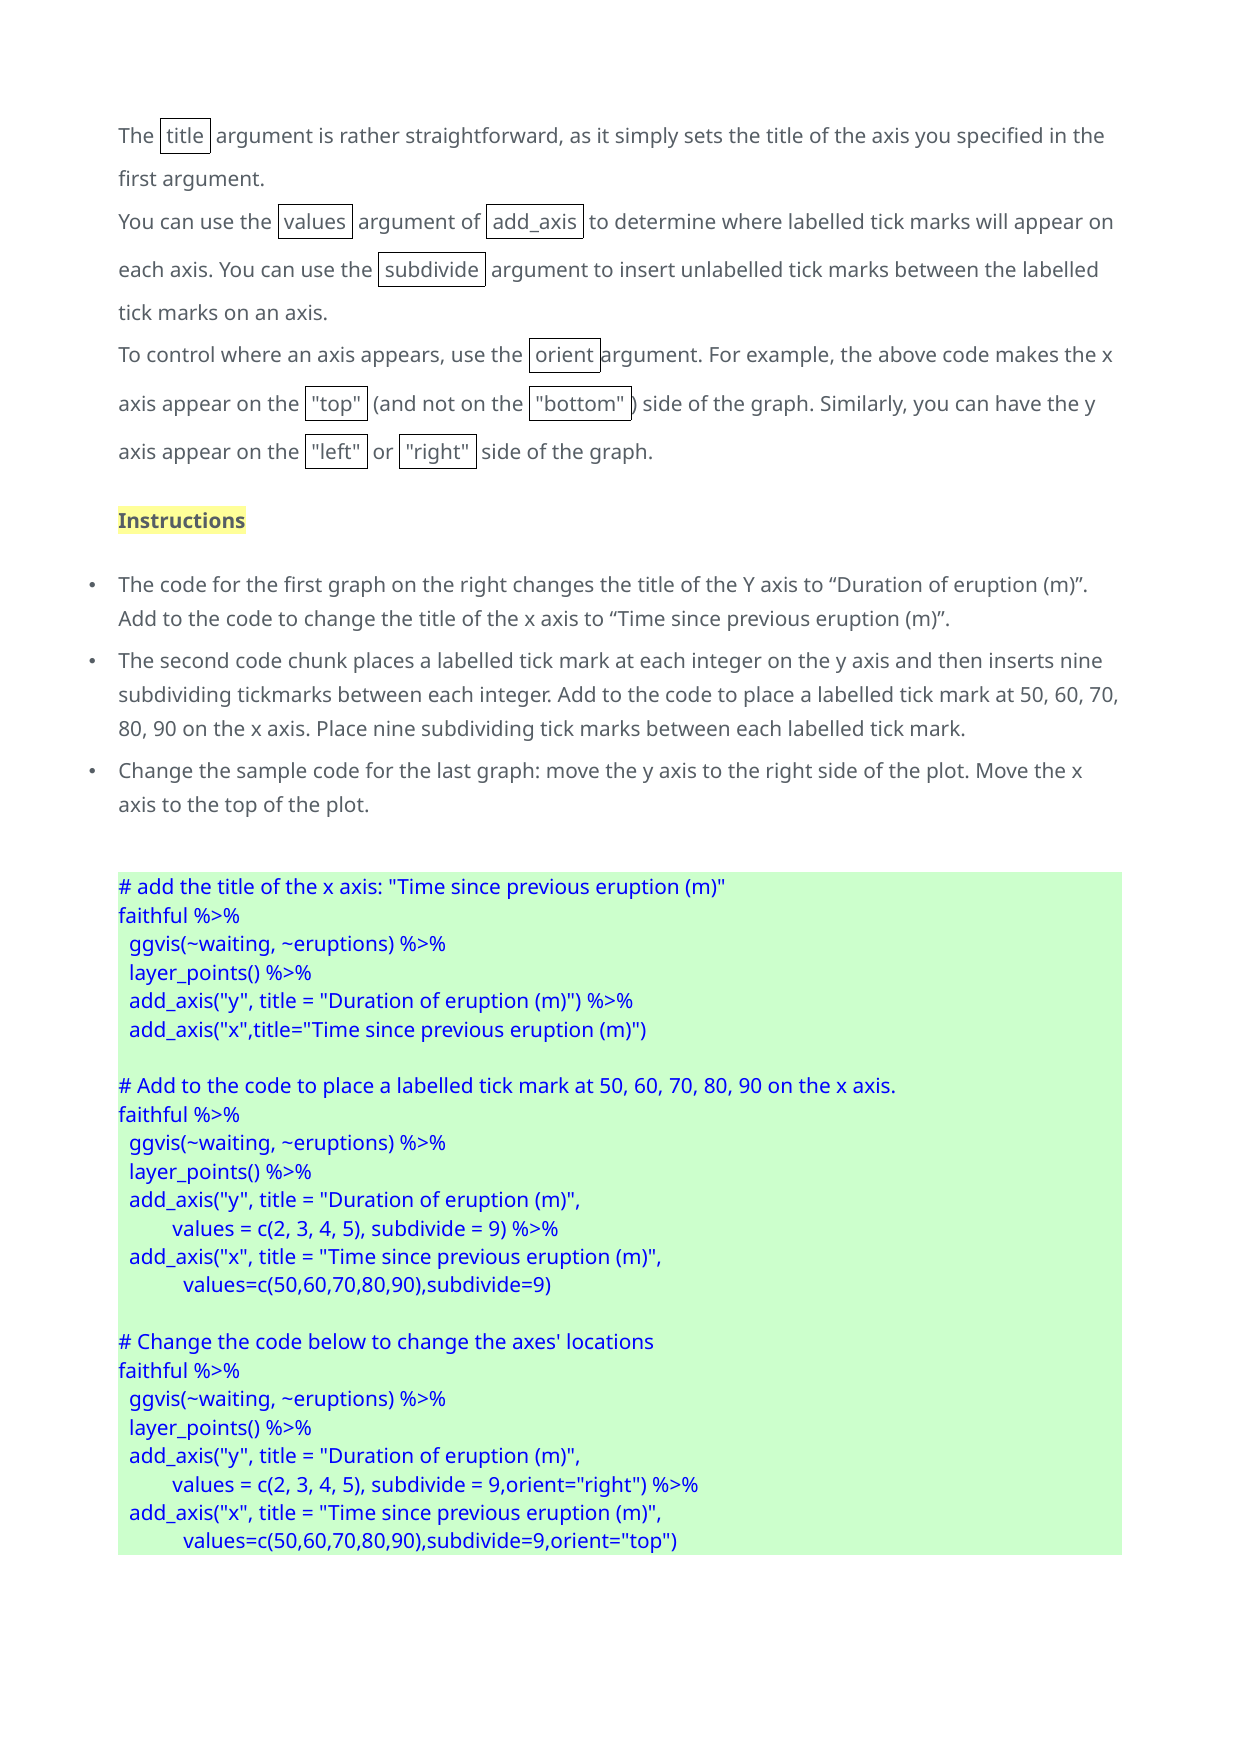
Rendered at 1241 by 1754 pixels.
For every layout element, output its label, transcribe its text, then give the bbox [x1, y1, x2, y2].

text # add the title of the x axis: "Time since previous eruption (m)" [118, 872, 1122, 901]
text add_axis("y", title = "Duration of eruption (m)") %>% [118, 986, 1122, 1015]
text layer_points() %>% [118, 958, 1122, 986]
text add_axis("y", title = "Duration of eruption (m)", [118, 1441, 1122, 1470]
text # Change the code below to change the axes' locations [118, 1327, 1122, 1356]
text To control where an axis appears, use the orientargument. For example, the above code makes the x axis appear on the "top" (and not on the "bottom") side of the graph. Similarly, you can have the y axis appear on the "left" or "right" side of the graph. [118, 338, 1122, 468]
text faithful %>% [118, 1356, 1122, 1384]
subtitle Instructions [118, 506, 1122, 534]
text values = c(2, 3, 4, 5), subdivide = 9) %>% [118, 1214, 1122, 1242]
text You can use the values argument of add_axis to determine where labelled tick marks will appear on each axis. You can use the subdivide argument to insert unlabelled tick marks between the labelled tick marks on an axis. [118, 204, 1122, 326]
text # Add to the code to place a labelled tick mark at 50, 60, 70, 80, 90 on the x axis. [118, 1072, 1122, 1100]
text values=c(50,60,70,80,90),subdivide=9) [118, 1271, 1122, 1299]
text layer_points() %>% [118, 1413, 1122, 1441]
text add_axis("y", title = "Duration of eruption (m)", [118, 1185, 1122, 1214]
text add_axis("x", title = "Time since previous eruption (m)", [118, 1498, 1122, 1527]
text add_axis("x", title = "Time since previous eruption (m)", [118, 1242, 1122, 1271]
text faithful %>% [118, 1100, 1122, 1128]
text add_axis("x",title="Time since previous eruption (m)") [118, 1015, 1122, 1043]
text faithful %>% [118, 901, 1122, 929]
text layer_points() %>% [118, 1157, 1122, 1185]
text values = c(2, 3, 4, 5), subdivide = 9,orient="right") %>% [118, 1470, 1122, 1498]
list The second code chunk places a labelled tick mark at each integer on the y axis and then inserts nine subdividing tickmarks between each integer. Add to the code to place a labelled tick mark at 50, 60, 70, 80, 90 on the x axis. Place nine subdividing tick marks between each labelled tick mark. [118, 646, 1122, 743]
list Change the sample code for the last graph: move the y axis to the right side of the plot. Move the x axis to the top of the plot. [118, 756, 1122, 819]
text ggvis(~waiting, ~eruptions) %>% [118, 1384, 1122, 1413]
text ggvis(~waiting, ~eruptions) %>% [118, 929, 1122, 958]
text values=c(50,60,70,80,90),subdivide=9,orient="top") [118, 1527, 1122, 1555]
text The title argument is rather straightforward, as it simply sets the title of the axis you specified in the first argument. [118, 118, 1122, 192]
text ggvis(~waiting, ~eruptions) %>% [118, 1128, 1122, 1157]
list The code for the first graph on the right changes the title of the Y axis to “Duration of eruption (m)”. Add to the code to change the title of the x axis to “Time since previous eruption (m)”. [118, 570, 1122, 633]
